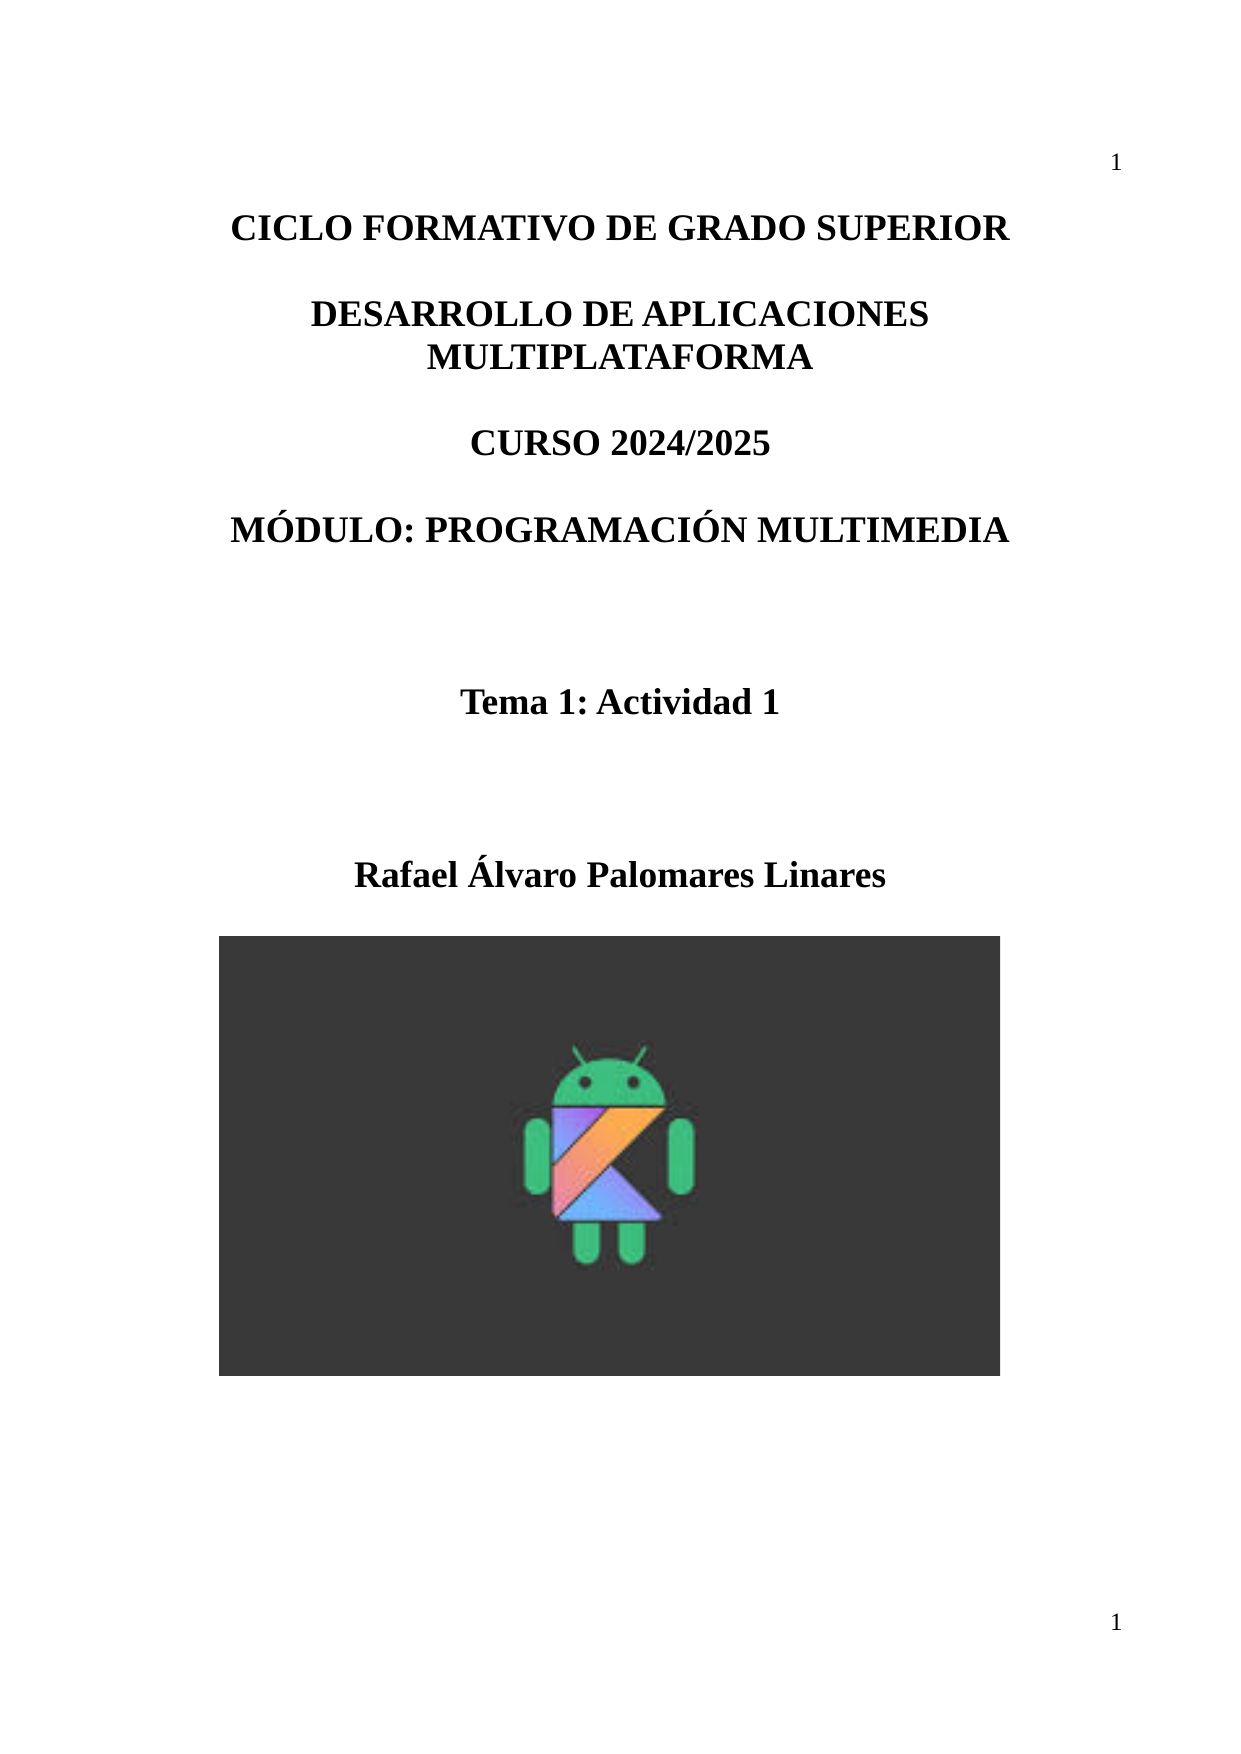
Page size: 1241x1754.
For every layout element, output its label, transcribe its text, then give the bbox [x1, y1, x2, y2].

text DESARROLLO DE APLICACIONES MULTIPLATAFORMA [118, 291, 1122, 378]
text MÓDULO: PROGRAMACIÓN MULTIMEDIA [118, 507, 1122, 550]
text CICLO FORMATIVO DE GRADO SUPERIOR [118, 205, 1122, 248]
text Rafael Álvaro Palomares Linares [118, 852, 1122, 895]
text Tema 1: Actividad 1 [118, 679, 1122, 723]
text CURSO 2024/2025 [118, 421, 1122, 464]
picture [219, 936, 1001, 1376]
